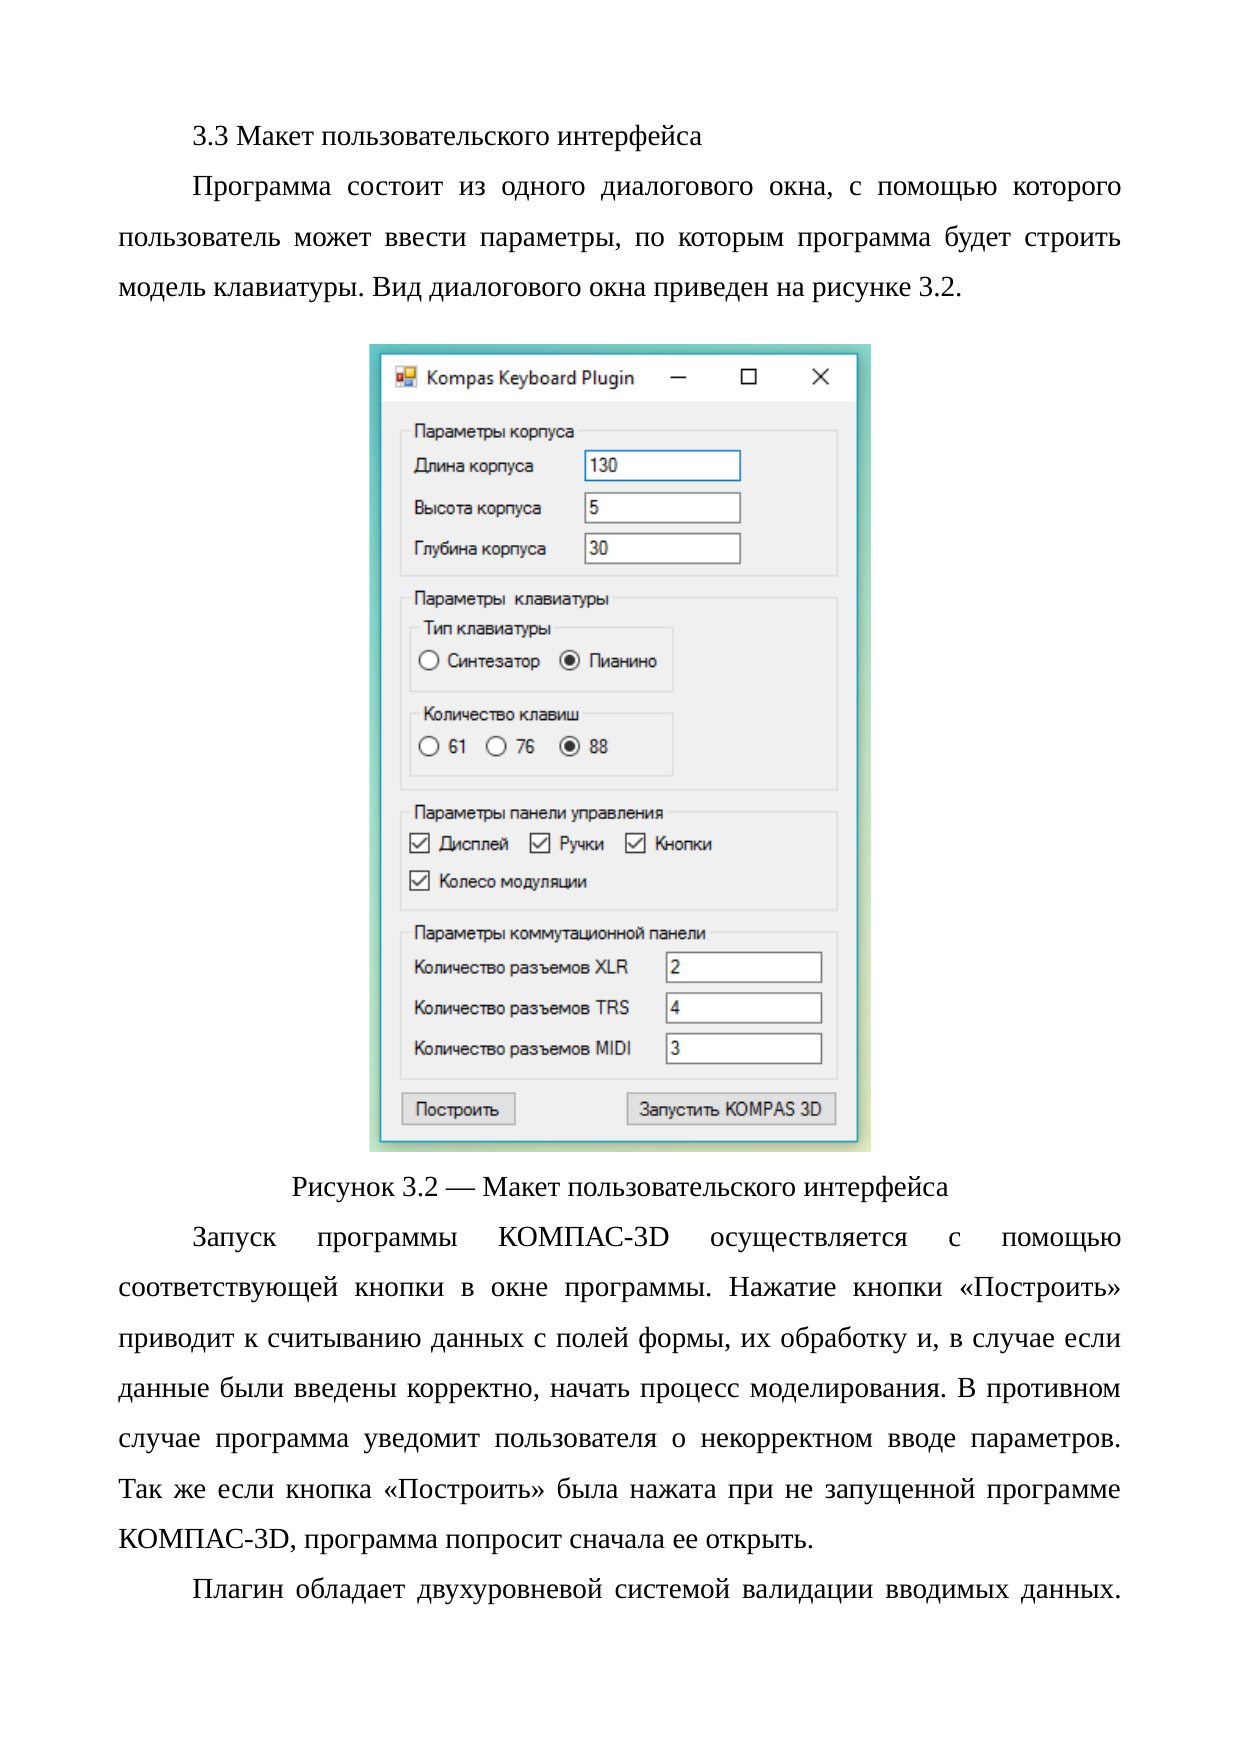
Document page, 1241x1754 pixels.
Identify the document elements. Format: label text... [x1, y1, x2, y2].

picture [369, 344, 871, 1152]
text 3.3 Макет пользовательского интерфейса [118, 118, 1122, 152]
text Рисунок 3.2 — Макет пользовательского интерфейса [118, 319, 1122, 1202]
text Запуск программы КОМПАС-3D осуществляется с помощью соответствующей кнопки в окне программы. Нажатие кнопки «Построить» приводит к считыванию данных с полей формы, их обработку и, в случае если данные были введены корректно, начать процесс моделирования. В противном случае программа уведомит пользователя о некорректном вводе параметров. Так же если кнопка «Построить» была нажата при не запущенной программе КОМПАС-3D, программа попросит сначала ее открыть. [118, 1219, 1122, 1554]
text Программа состоит из одного диалогового окна, с помощью которого пользователь может ввести параметры, по которым программа будет строить модель клавиатуры. Вид диалогового окна приведен на рисунке 3.2. [118, 168, 1122, 303]
text Плагин обладает двухуровневой системой валидации вводимых данных. [118, 1571, 1122, 1605]
